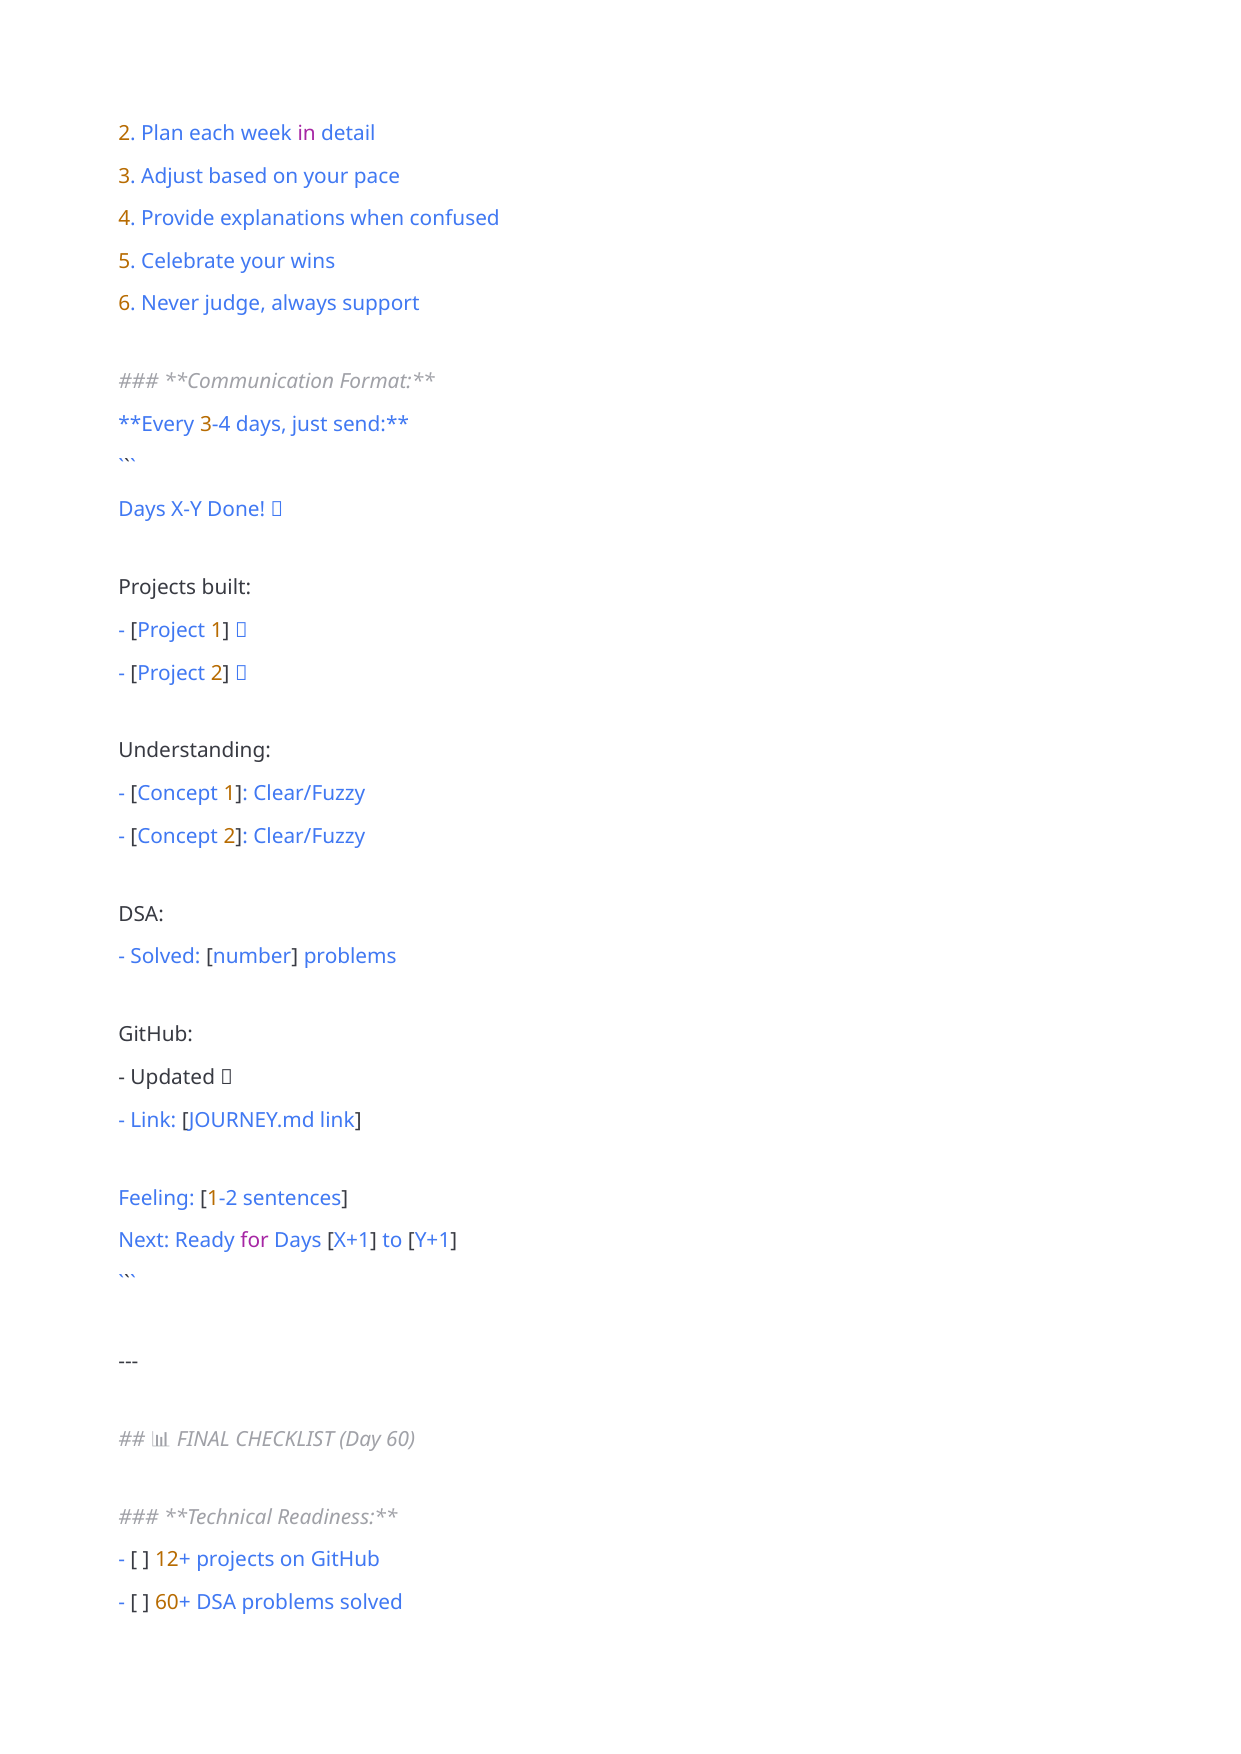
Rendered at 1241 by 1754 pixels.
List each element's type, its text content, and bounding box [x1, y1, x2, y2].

text - [Concept 1]: Clear/Fuzzy [118, 778, 1122, 807]
text ``` [118, 1268, 1122, 1296]
text 5. Celebrate your wins [118, 246, 1122, 274]
text ## 📊 FINAL CHECKLIST (Day 60) [118, 1424, 1122, 1452]
text Feeling: [1-2 sentences] [118, 1183, 1122, 1211]
text - [ ] 60+ DSA problems solved [118, 1587, 1122, 1616]
text Days X-Y Done! ✅ [118, 494, 1122, 523]
text - Solved: [number] problems [118, 941, 1122, 970]
text DSA: [118, 899, 1122, 927]
text - [Concept 2]: Clear/Fuzzy [118, 821, 1122, 849]
text GitHub: [118, 1019, 1122, 1048]
text Next: Ready for Days [X+1] to [Y+1] [118, 1225, 1122, 1254]
text ### **Technical Readiness:** [118, 1502, 1122, 1530]
text ### **Communication Format:** [118, 367, 1122, 395]
text - Link: [JOURNEY.md link] [118, 1105, 1122, 1133]
text --- [118, 1346, 1122, 1374]
text Projects built: [118, 572, 1122, 601]
text - [ ] 12+ projects on GitHub [118, 1544, 1122, 1573]
text ``` [118, 452, 1122, 480]
text 6. Never judge, always support [118, 288, 1122, 317]
text - [Project 1] ✅ [118, 615, 1122, 643]
text 2. Plan each week in detail [118, 118, 1122, 147]
text - [Project 2] ✅ [118, 658, 1122, 686]
text 4. Provide explanations when confused [118, 203, 1122, 232]
text Understanding: [118, 736, 1122, 764]
text 3. Adjust based on your pace [118, 161, 1122, 189]
text **Every 3-4 days, just send:** [118, 409, 1122, 438]
text - Updated ✅ [118, 1062, 1122, 1091]
